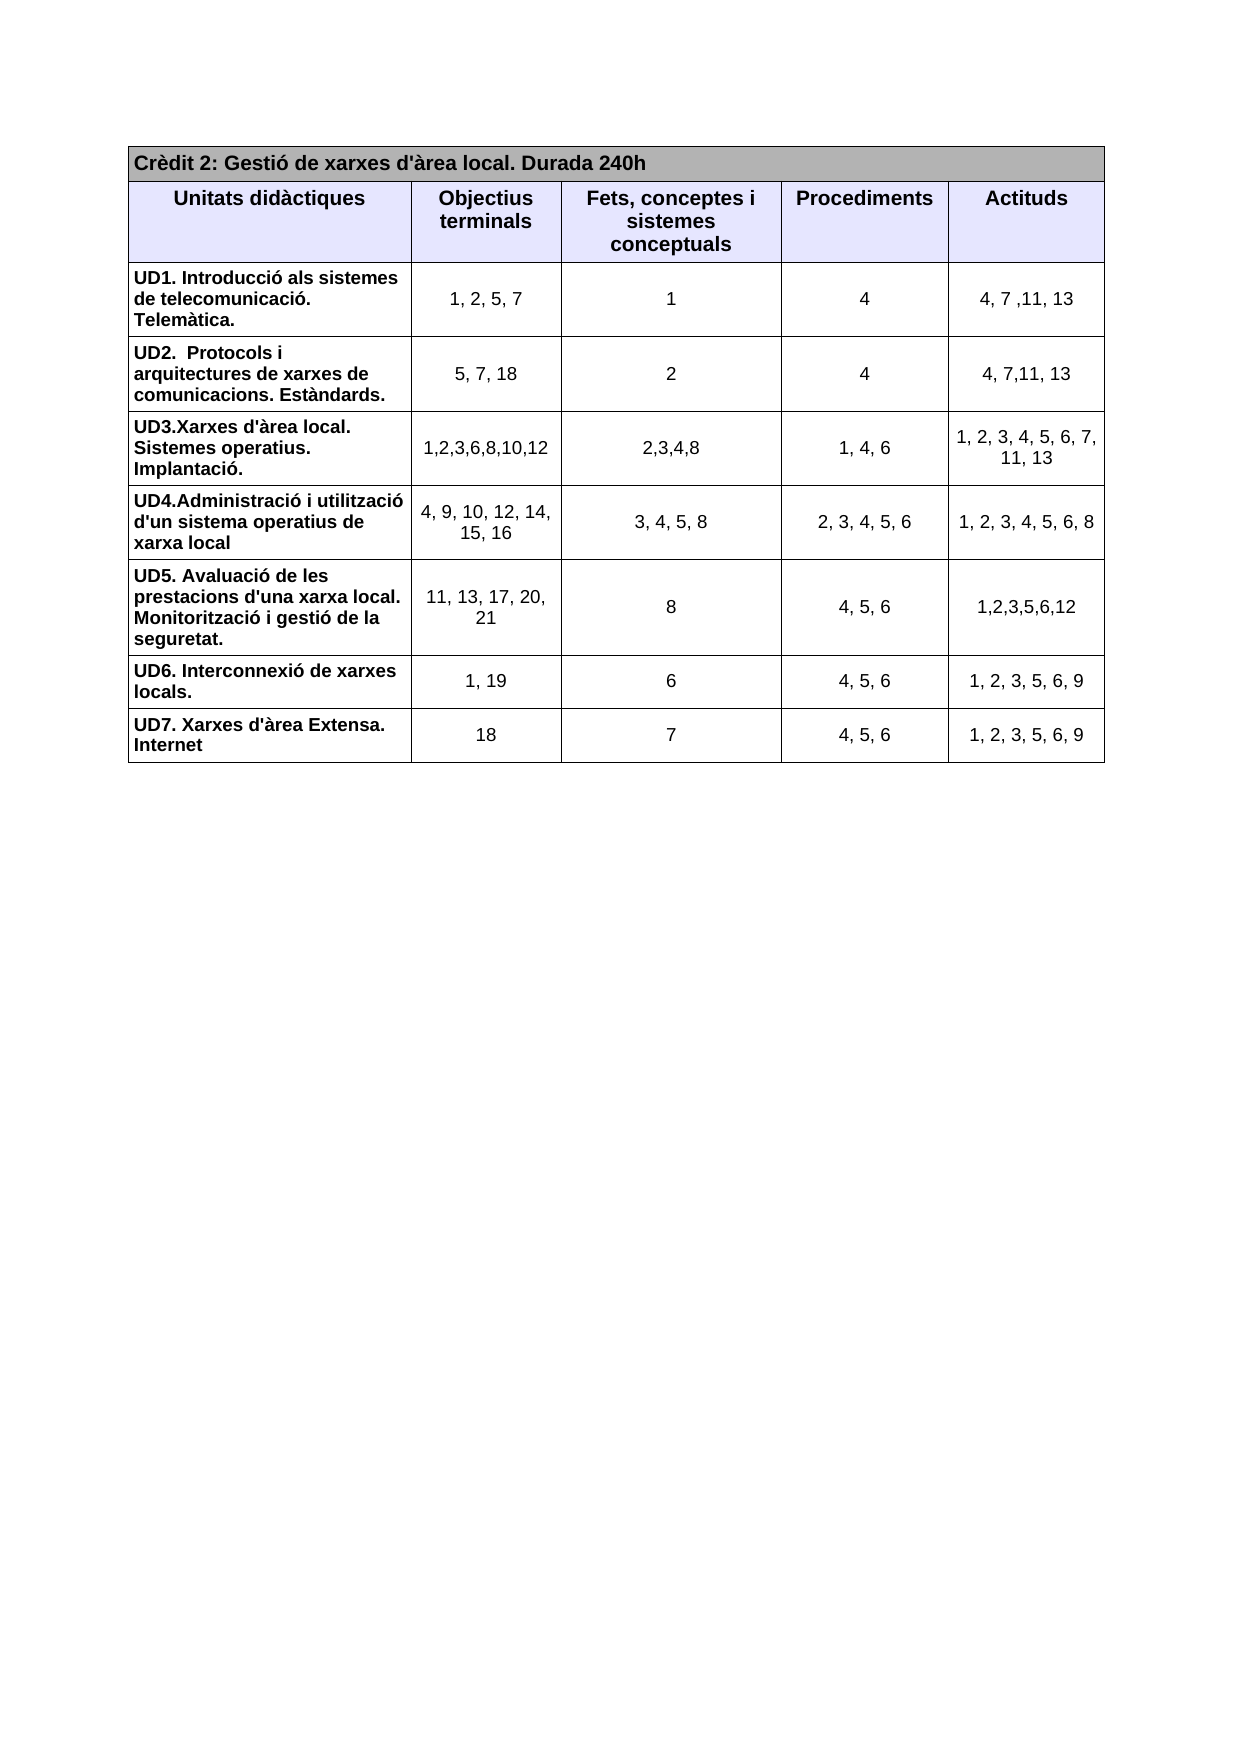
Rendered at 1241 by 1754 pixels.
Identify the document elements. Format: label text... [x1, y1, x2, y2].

table_cell Objectius terminals [412, 182, 561, 262]
table_cell 1 [562, 263, 781, 336]
table_cell 2, 3, 4, 5, 6 [782, 486, 948, 559]
table_cell UD7. Xarxes d'àrea Extensa. Internet [129, 709, 411, 762]
table_cell 4, 5, 6 [782, 709, 948, 762]
table_cell UD3.Xarxes d'àrea local. Sistemes operatius. Implantació. [129, 412, 411, 485]
table_cell 1,2,3,6,8,10,12 [412, 412, 561, 485]
table_cell 1, 2, 5, 7 [412, 263, 561, 336]
table_cell 1, 2, 3, 4, 5, 6, 7, 11, 13 [949, 412, 1104, 485]
table_cell 4, 5, 6 [782, 560, 948, 655]
table_cell 1, 2, 3, 4, 5, 6, 8 [949, 486, 1104, 559]
table_cell 5, 7, 18 [412, 337, 561, 411]
table_cell 2,3,4,8 [562, 412, 781, 485]
table_cell UD1. Introducció als sistemes de telecomunicació. Telemàtica. [129, 263, 411, 336]
table_cell 18 [412, 709, 561, 762]
table_cell 7 [562, 709, 781, 762]
table_cell 4 [782, 337, 948, 411]
table_cell Procediments [782, 182, 948, 262]
table_header Crèdit 2: Gestió de xarxes d'àrea local. Durada 240h [129, 147, 1104, 181]
table_cell Fets, conceptes i sistemes conceptuals [562, 182, 781, 262]
table_cell UD2. Protocols i arquitectures de xarxes de comunicacions. Estàndards. [129, 337, 411, 411]
table_cell 6 [562, 656, 781, 708]
table_cell Unitats didàctiques [129, 182, 411, 262]
table_cell 1, 2, 3, 5, 6, 9 [949, 656, 1104, 708]
table_cell UD4.Administració i utilització d'un sistema operatius de xarxa local [129, 486, 411, 559]
table_cell 11, 13, 17, 20, 21 [412, 560, 561, 655]
table_cell UD6. Interconnexió de xarxes locals. [129, 656, 411, 708]
table_cell 1, 4, 6 [782, 412, 948, 485]
table_cell 1,2,3,5,6,12 [949, 560, 1104, 655]
table_cell 4, 7,11, 13 [949, 337, 1104, 411]
table_cell UD5. Avaluació de les prestacions d'una xarxa local. Monitorització i gestió de la seguretat. [129, 560, 411, 655]
table_cell 1, 19 [412, 656, 561, 708]
table_cell 4, 7 ,11, 13 [949, 263, 1104, 336]
table_cell Actituds [949, 182, 1104, 262]
table_cell 3, 4, 5, 8 [562, 486, 781, 559]
table_cell 1, 2, 3, 5, 6, 9 [949, 709, 1104, 762]
table_cell 4 [782, 263, 948, 336]
table_cell 4, 9, 10, 12, 14, 15, 16 [412, 486, 561, 559]
table_cell 8 [562, 560, 781, 655]
table_cell 2 [562, 337, 781, 411]
table_cell 4, 5, 6 [782, 656, 948, 708]
